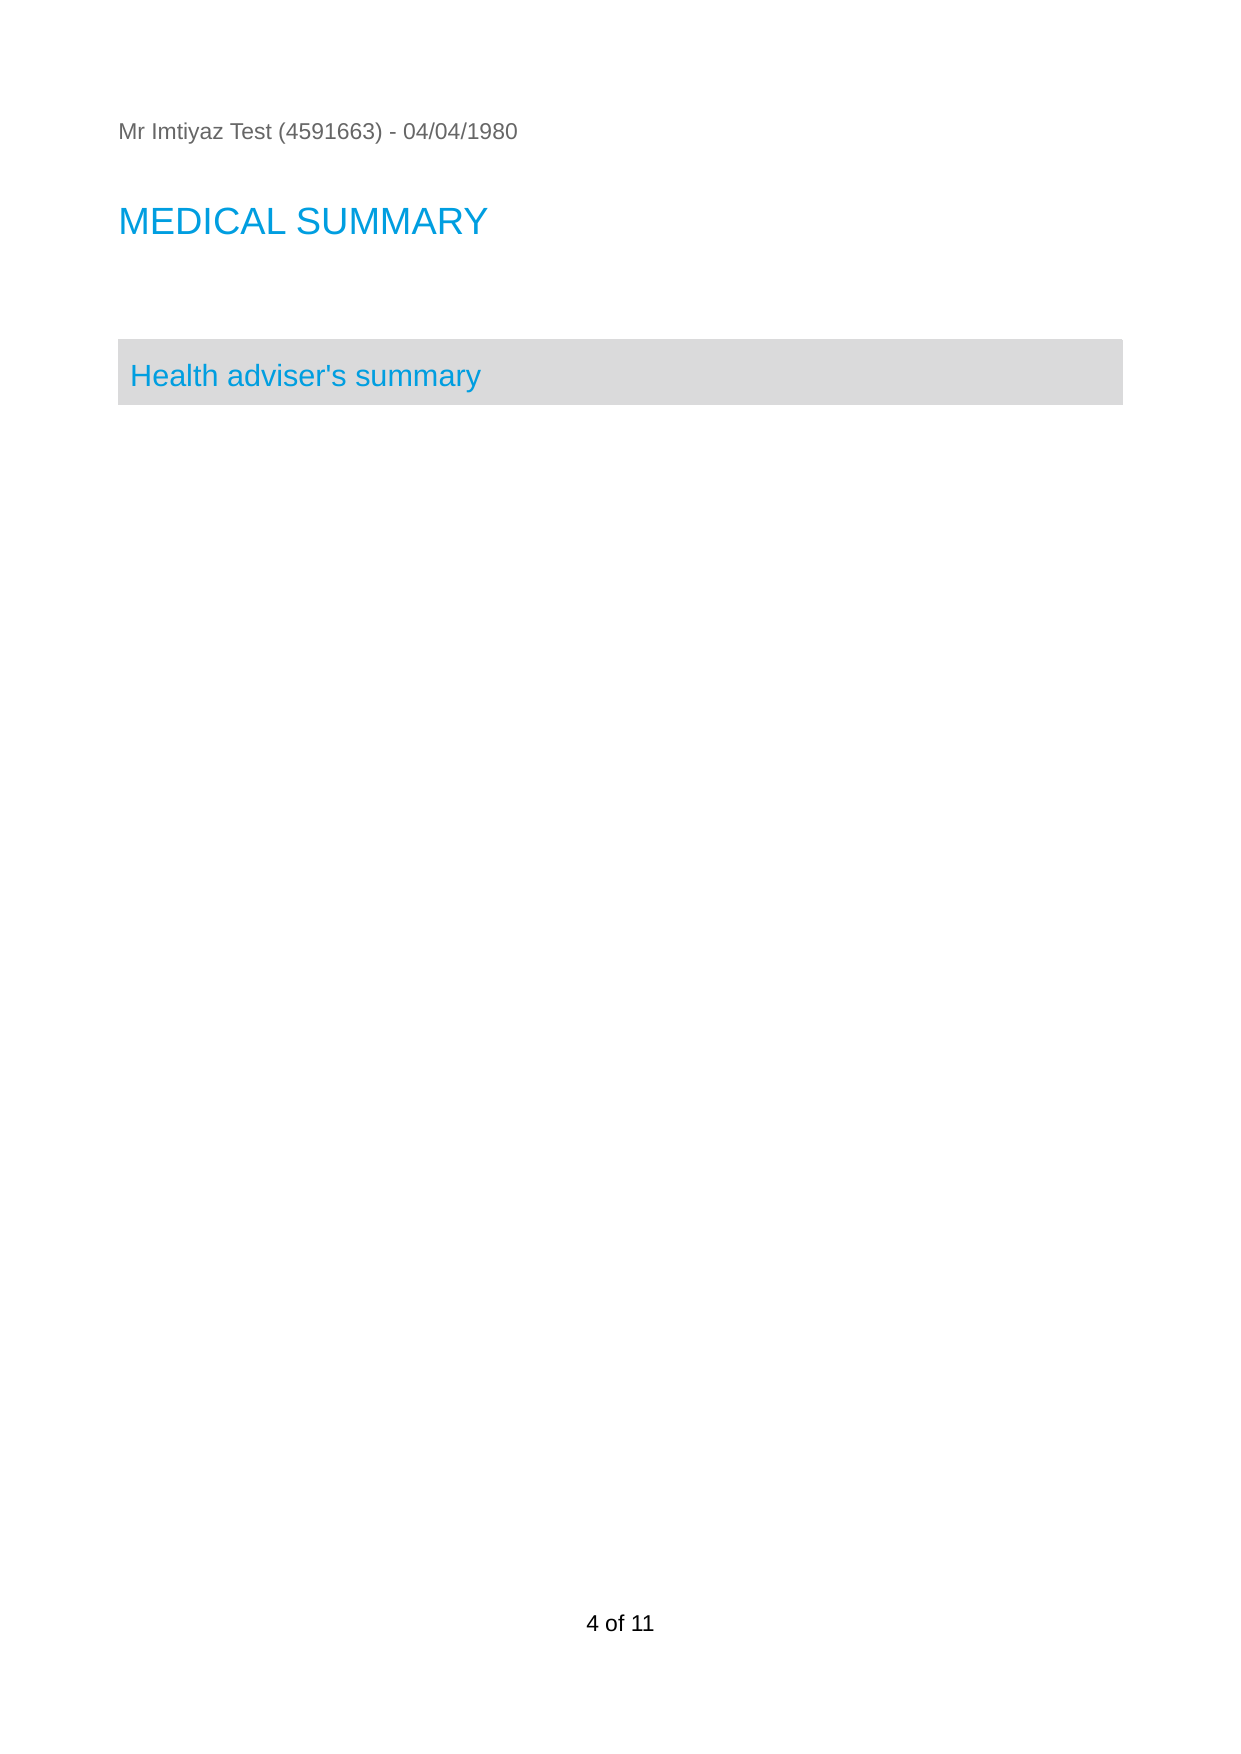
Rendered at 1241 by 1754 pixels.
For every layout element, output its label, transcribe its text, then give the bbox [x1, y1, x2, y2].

subtitle Medical summary [118, 199, 1122, 243]
subtitle Health adviser's summary [130, 357, 1110, 393]
